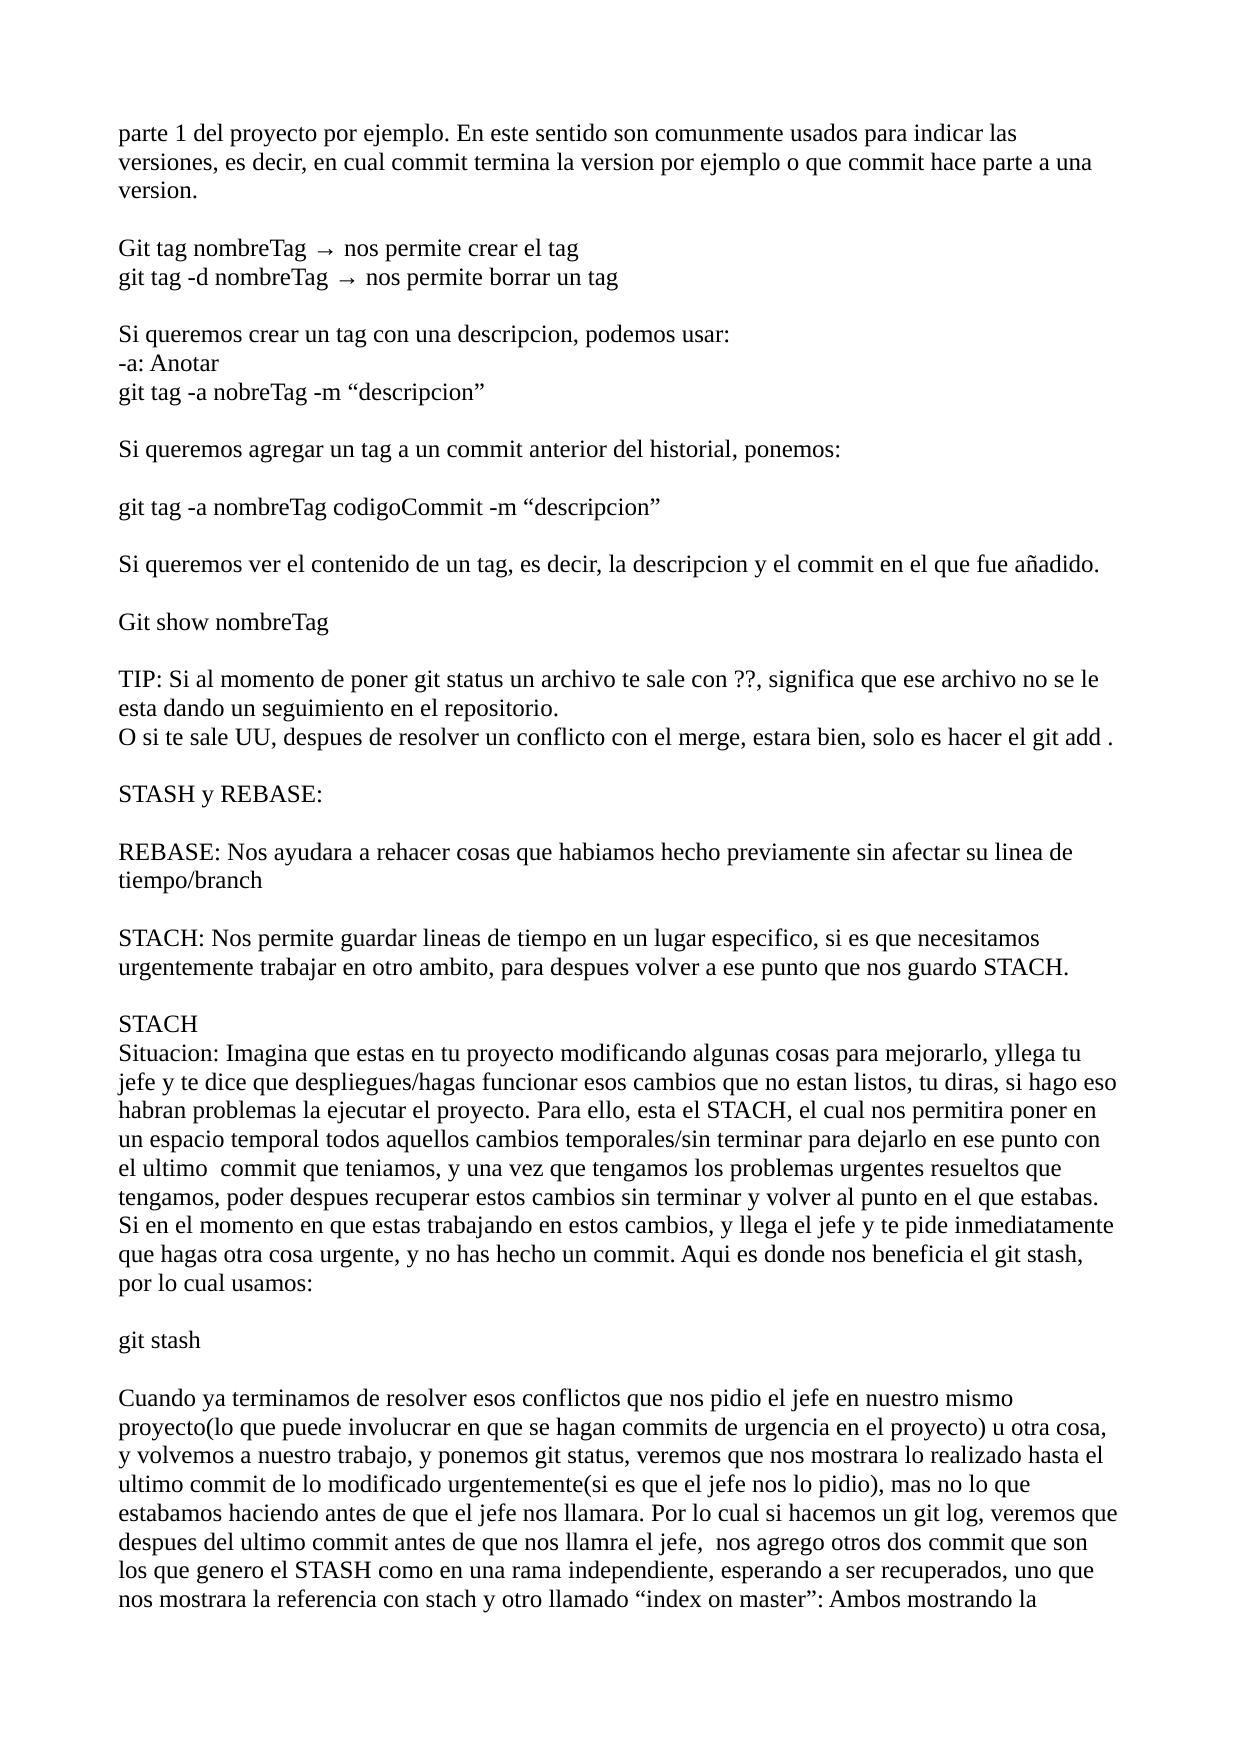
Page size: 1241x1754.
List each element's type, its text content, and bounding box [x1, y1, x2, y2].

text git tag -a nobreTag -m “descripcion” [118, 377, 1122, 406]
text Git show nombreTag [118, 607, 1122, 636]
text TIP: Si al momento de poner git status un archivo te sale con ??, significa que ese archivo no se le esta dando un seguimiento en el repositorio. [118, 664, 1122, 722]
text Situacion: Imagina que estas en tu proyecto modificando algunas cosas para mejorarlo, yllega tu jefe y te dice que despliegues/hagas funcionar esos cambios que no estan listos, tu diras, si hago eso habran problemas la ejecutar el proyecto. Para ello, esta el STACH, el cual nos permitira poner en un espacio temporal todos aquellos cambios temporales/sin terminar para dejarlo en ese punto con el ultimo commit que teniamos, y una vez que tengamos los problemas urgentes resueltos que tengamos, poder despues recuperar estos cambios sin terminar y volver al punto en el que estabas. [118, 1038, 1122, 1211]
text STACH [118, 1009, 1122, 1038]
text git tag -d nombreTag → nos permite borrar un tag [118, 262, 1122, 291]
text STACH: Nos permite guardar lineas de tiempo en un lugar especifico, si es que necesitamos urgentemente trabajar en otro ambito, para despues volver a ese punto que nos guardo STACH. [118, 923, 1122, 981]
text Si queremos agregar un tag a un commit anterior del historial, ponemos: [118, 434, 1122, 463]
text Si en el momento en que estas trabajando en estos cambios, y llega el jefe y te pide inmediatamente que hagas otra cosa urgente, y no has hecho un commit. Aqui es donde nos beneficia el git stash, por lo cual usamos: [118, 1211, 1122, 1297]
text git stash [118, 1326, 1122, 1354]
text -a: Anotar [118, 348, 1122, 377]
text STASH y REBASE: [118, 779, 1122, 808]
text Si queremos ver el contenido de un tag, es decir, la descripcion y el commit en el que fue añadido. [118, 549, 1122, 578]
text REBASE: Nos ayudara a rehacer cosas que habiamos hecho previamente sin afectar su linea de tiempo/branch [118, 837, 1122, 894]
text Si queremos crear un tag con una descripcion, podemos usar: [118, 319, 1122, 348]
text Cuando ya terminamos de resolver esos conflictos que nos pidio el jefe en nuestro mismo proyecto(lo que puede involucrar en que se hagan commits de urgencia en el proyecto) u otra cosa, y volvemos a nuestro trabajo, y ponemos git status, veremos que nos mostrara lo realizado hasta el ultimo commit de lo modificado urgentemente(si es que el jefe nos lo pidio), mas no lo que estabamos haciendo antes de que el jefe nos llamara. Por lo cual si hacemos un git log, veremos que despues del ultimo commit antes de que nos llamra el jefe, nos agrego otros dos commit que son los que genero el STASH como en una rama independiente, esperando a ser recuperados, uno que nos mostrara la referencia con stach y otro llamado “index on master”: Ambos mostrando la [118, 1383, 1122, 1613]
text Git tag nombreTag → nos permite crear el tag [118, 233, 1122, 262]
text O si te sale UU, despues de resolver un conflicto con el merge, estara bien, solo es hacer el git add . [118, 722, 1122, 751]
text git tag -a nombreTag codigoCommit -m “descripcion” [118, 492, 1122, 521]
text parte 1 del proyecto por ejemplo. En este sentido son comunmente usados para indicar las versiones, es decir, en cual commit termina la version por ejemplo o que commit hace parte a una version. [118, 118, 1122, 204]
